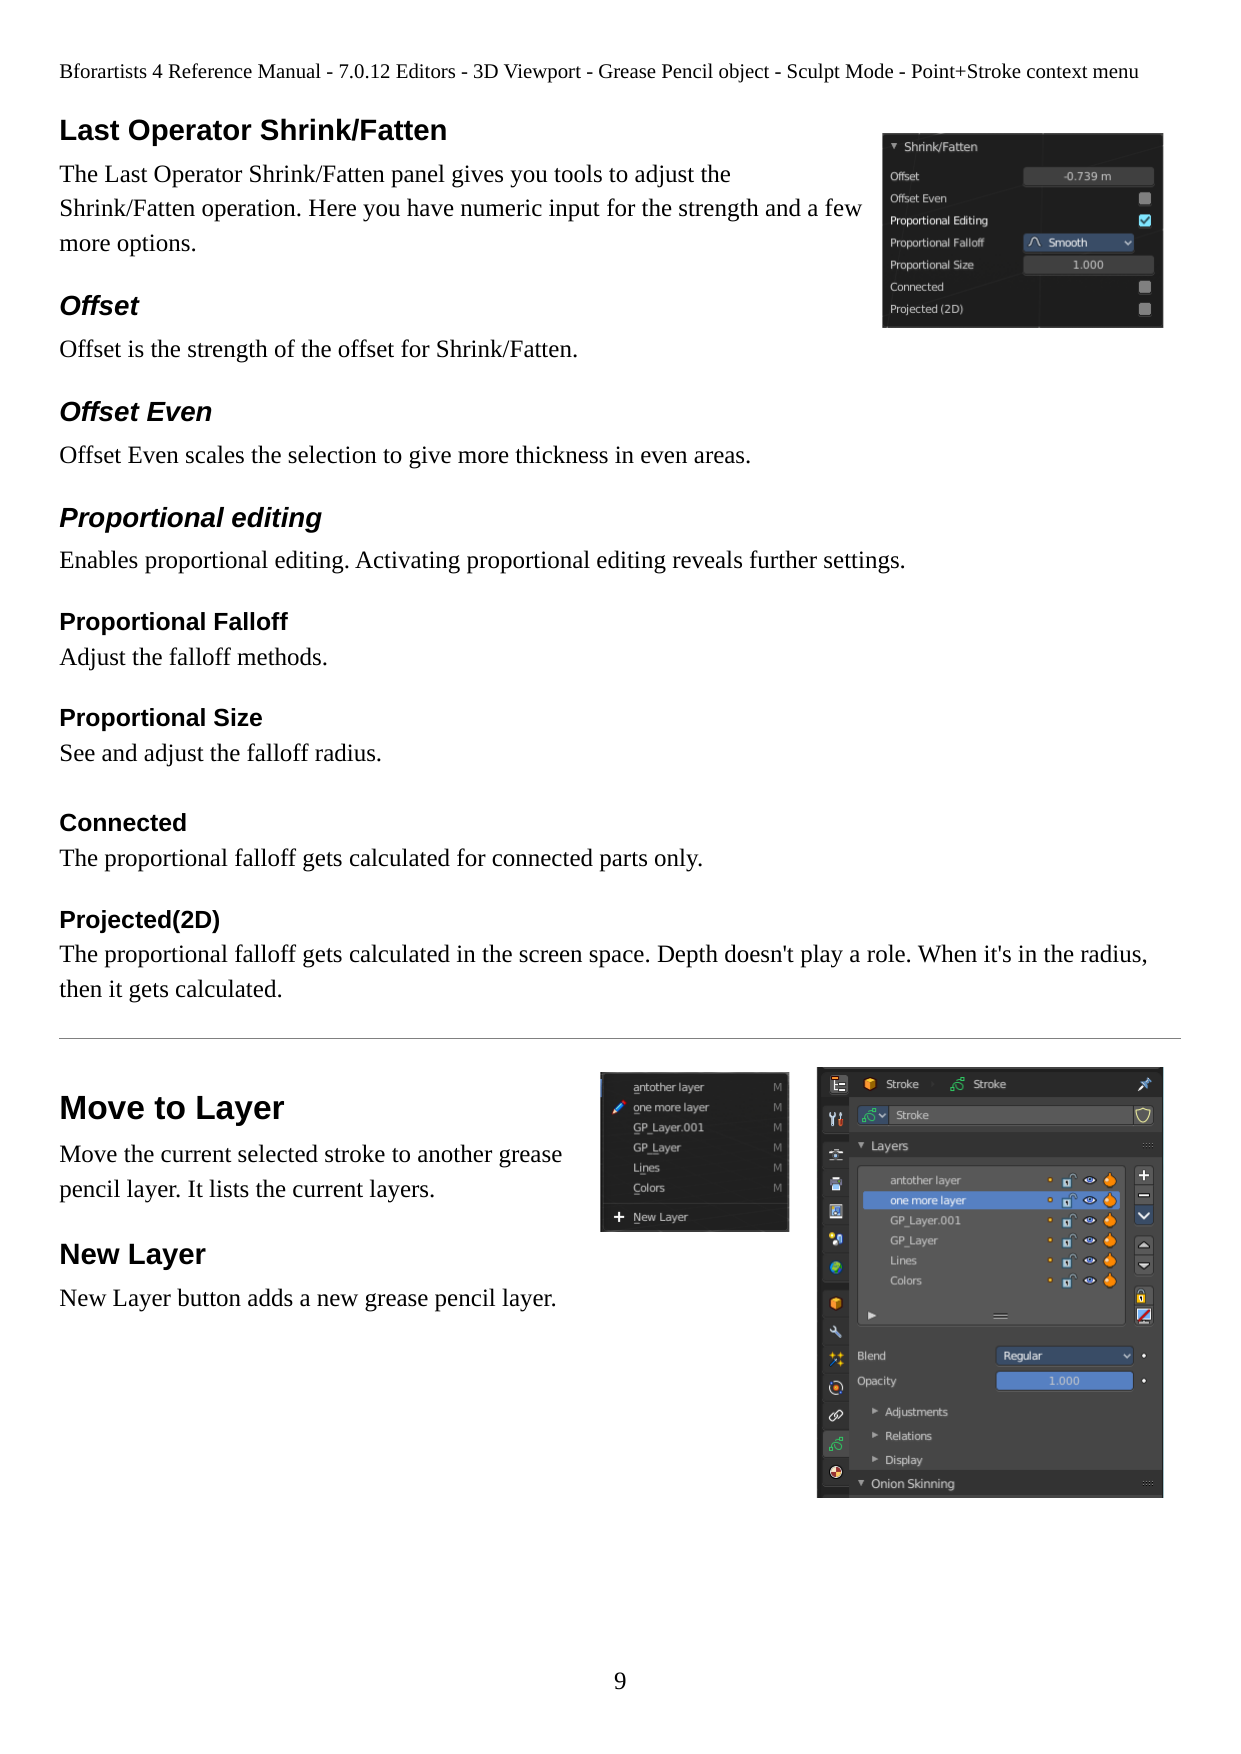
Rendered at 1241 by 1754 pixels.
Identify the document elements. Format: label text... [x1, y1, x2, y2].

text Adjust the falloff methods. [59, 642, 1181, 671]
text Enables proportional editing. Activating proportional editing reveals further settings. [59, 546, 1181, 574]
text The proportional falloff gets calculated for connected parts only. [59, 843, 1181, 872]
text Offset is the strength of the offset for Shrink/Fatten. [59, 334, 1181, 362]
subtitle Proportional Size [59, 703, 1181, 732]
subtitle Offset Even [59, 395, 1181, 427]
text Offset Even scales the selection to give more thickness in even areas. [59, 440, 1181, 468]
subtitle [1164, 1237, 1181, 1271]
text The proportional falloff gets calculated in the screen space. Depth doesn't play a role. When it's in the radius, then it gets calculated. [59, 939, 1181, 1003]
subtitle [1164, 1088, 1181, 1127]
subtitle Move to Layer [59, 1088, 600, 1127]
text New Layer button adds a new grease pencil layer. [59, 1283, 816, 1312]
text Move the current selected stroke to another grease pencil layer. It lists the current layers. [59, 1139, 600, 1202]
text See and adjust the falloff radius. [59, 738, 1181, 767]
text The Last Operator Shrink/Fatten panel gives you tools to adjust the Shrink/Fatten operation. Here you have numeric input for the strength and a few more options. [59, 159, 882, 257]
subtitle Last Operator Shrink/Fatten [59, 113, 1181, 146]
picture [882, 133, 1164, 328]
subtitle New Layer [59, 1237, 816, 1271]
subtitle Proportional Falloff [59, 607, 1181, 636]
subtitle Offset [59, 289, 882, 321]
subtitle Projected(2D) [59, 905, 1181, 933]
subtitle Connected [59, 808, 1181, 837]
picture [600, 1072, 790, 1232]
subtitle [790, 1088, 816, 1127]
subtitle Proportional editing [59, 501, 1181, 533]
picture [816, 1067, 1164, 1498]
subtitle [1164, 289, 1181, 321]
